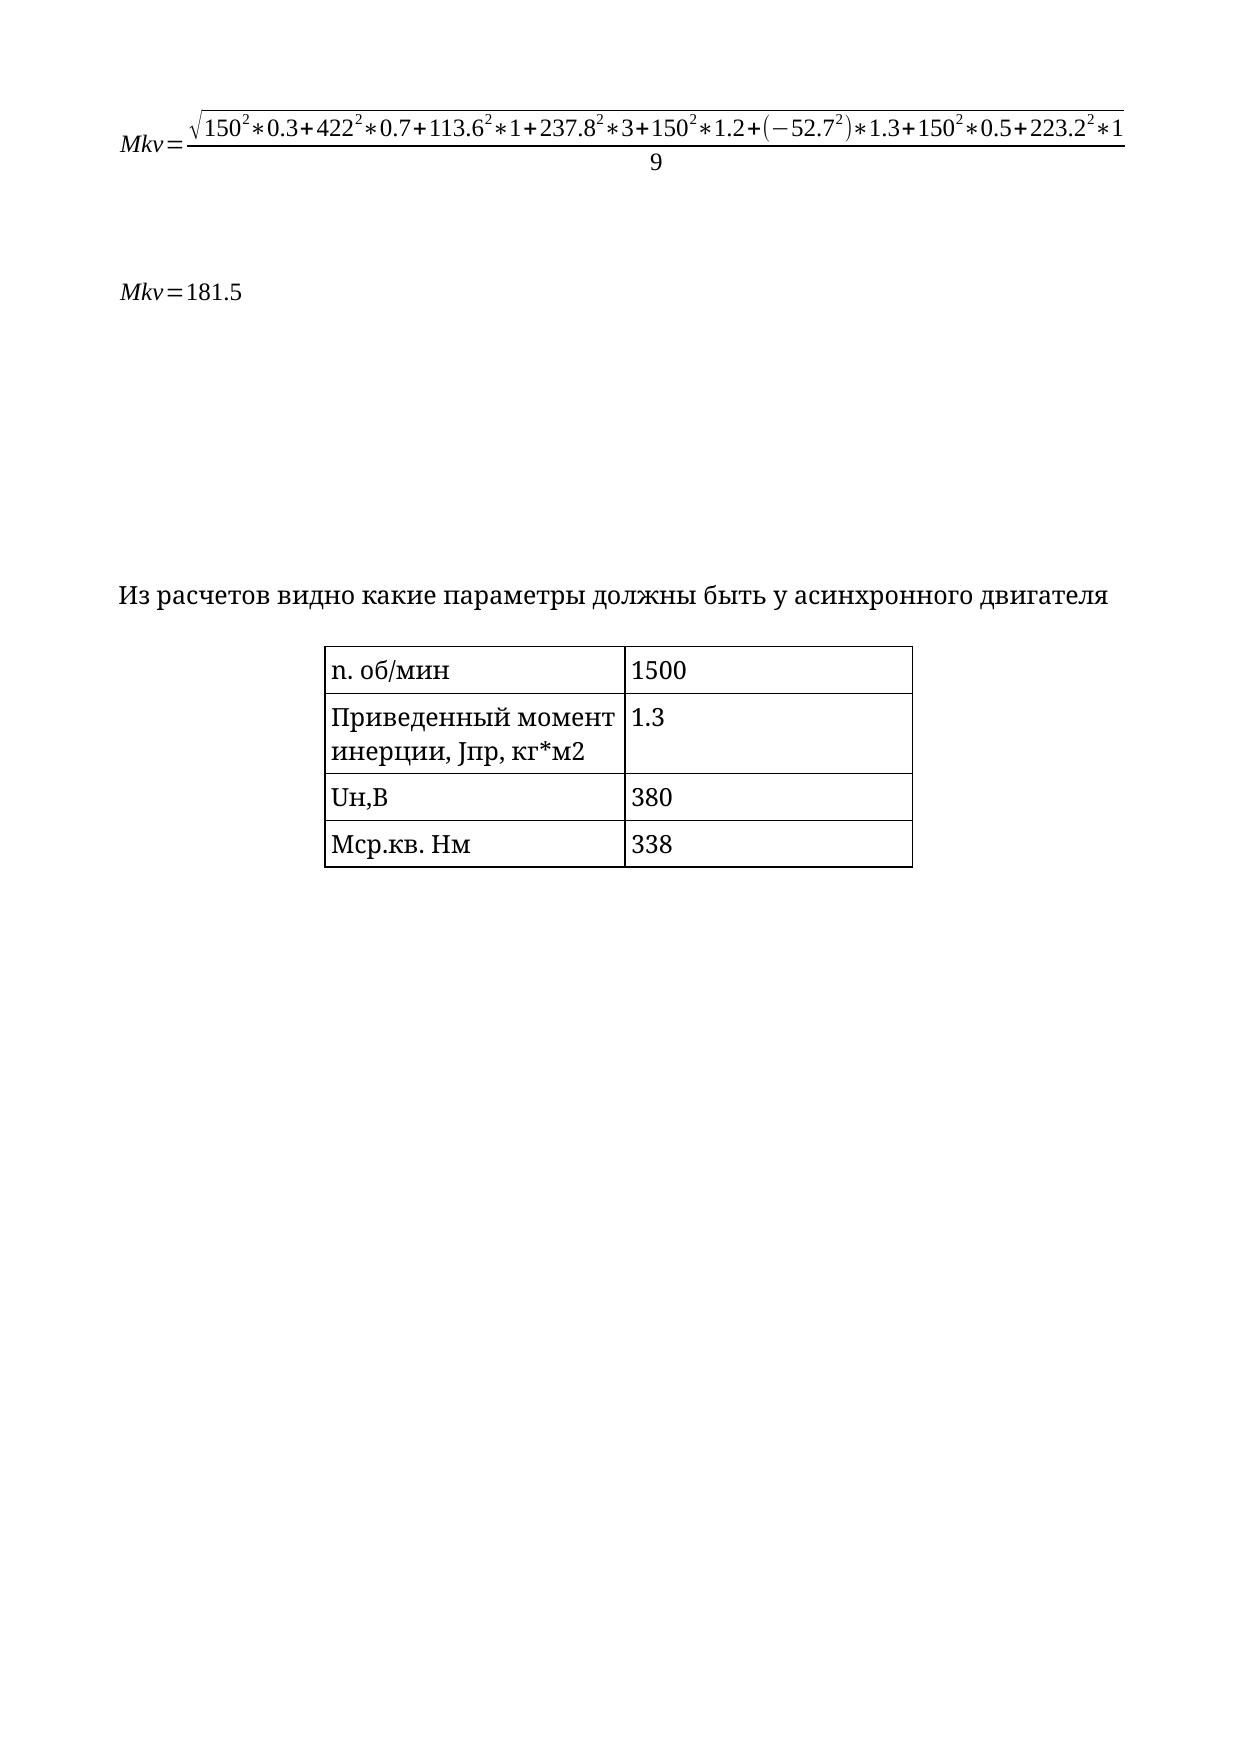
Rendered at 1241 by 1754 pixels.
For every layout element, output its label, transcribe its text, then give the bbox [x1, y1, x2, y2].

table_cell 1.3 [626, 694, 912, 773]
table_header 1500 [626, 647, 912, 693]
table_cell 380 [626, 774, 912, 820]
table_cell 338 [626, 821, 912, 866]
table_cell Приведенный момент инерции, Jпр, кг*м2 [326, 694, 624, 773]
table_cell Uн,В [326, 774, 624, 820]
table_header n. об/мин [326, 647, 624, 693]
table_cell Mсp.кв. Нм [326, 821, 624, 866]
text Из расчетов видно какие параметры должны быть у асинхронного двигателя [118, 578, 1132, 612]
